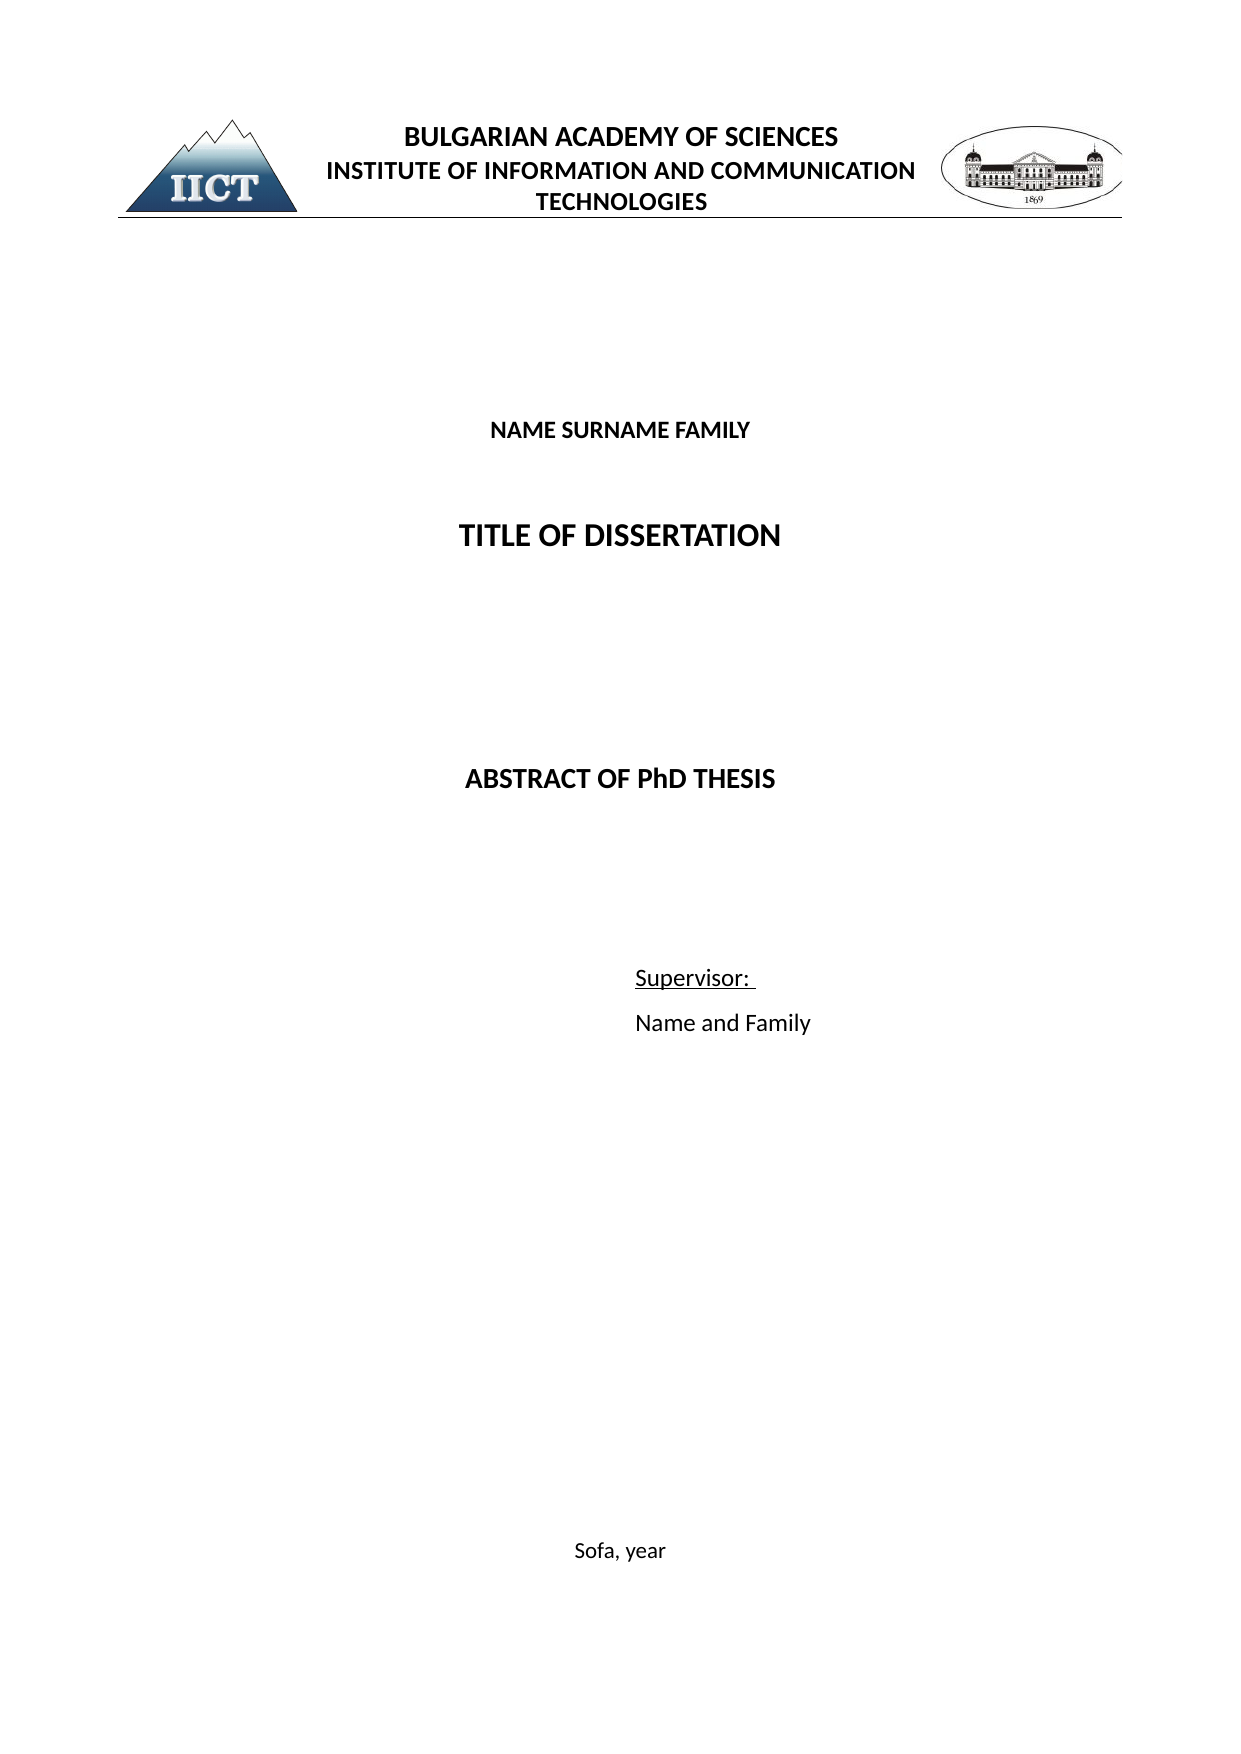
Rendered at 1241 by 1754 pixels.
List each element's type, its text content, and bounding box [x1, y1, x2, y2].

text TITLE Of DISSERTATION [118, 514, 1122, 554]
table_header Bulgarian Academy of Sciences Institute of Information and Communication Technologies [305, 118, 938, 217]
picture [941, 126, 1123, 209]
text Name surname family [118, 414, 1122, 445]
picture [125, 119, 298, 212]
text Abstract of PhD Thesis [118, 760, 1122, 796]
text Supervisor: [118, 962, 1122, 992]
table_header [938, 118, 1122, 217]
text Sofa, year [118, 1536, 1122, 1564]
text Name and Family [118, 1007, 1122, 1038]
table_header [118, 118, 304, 217]
